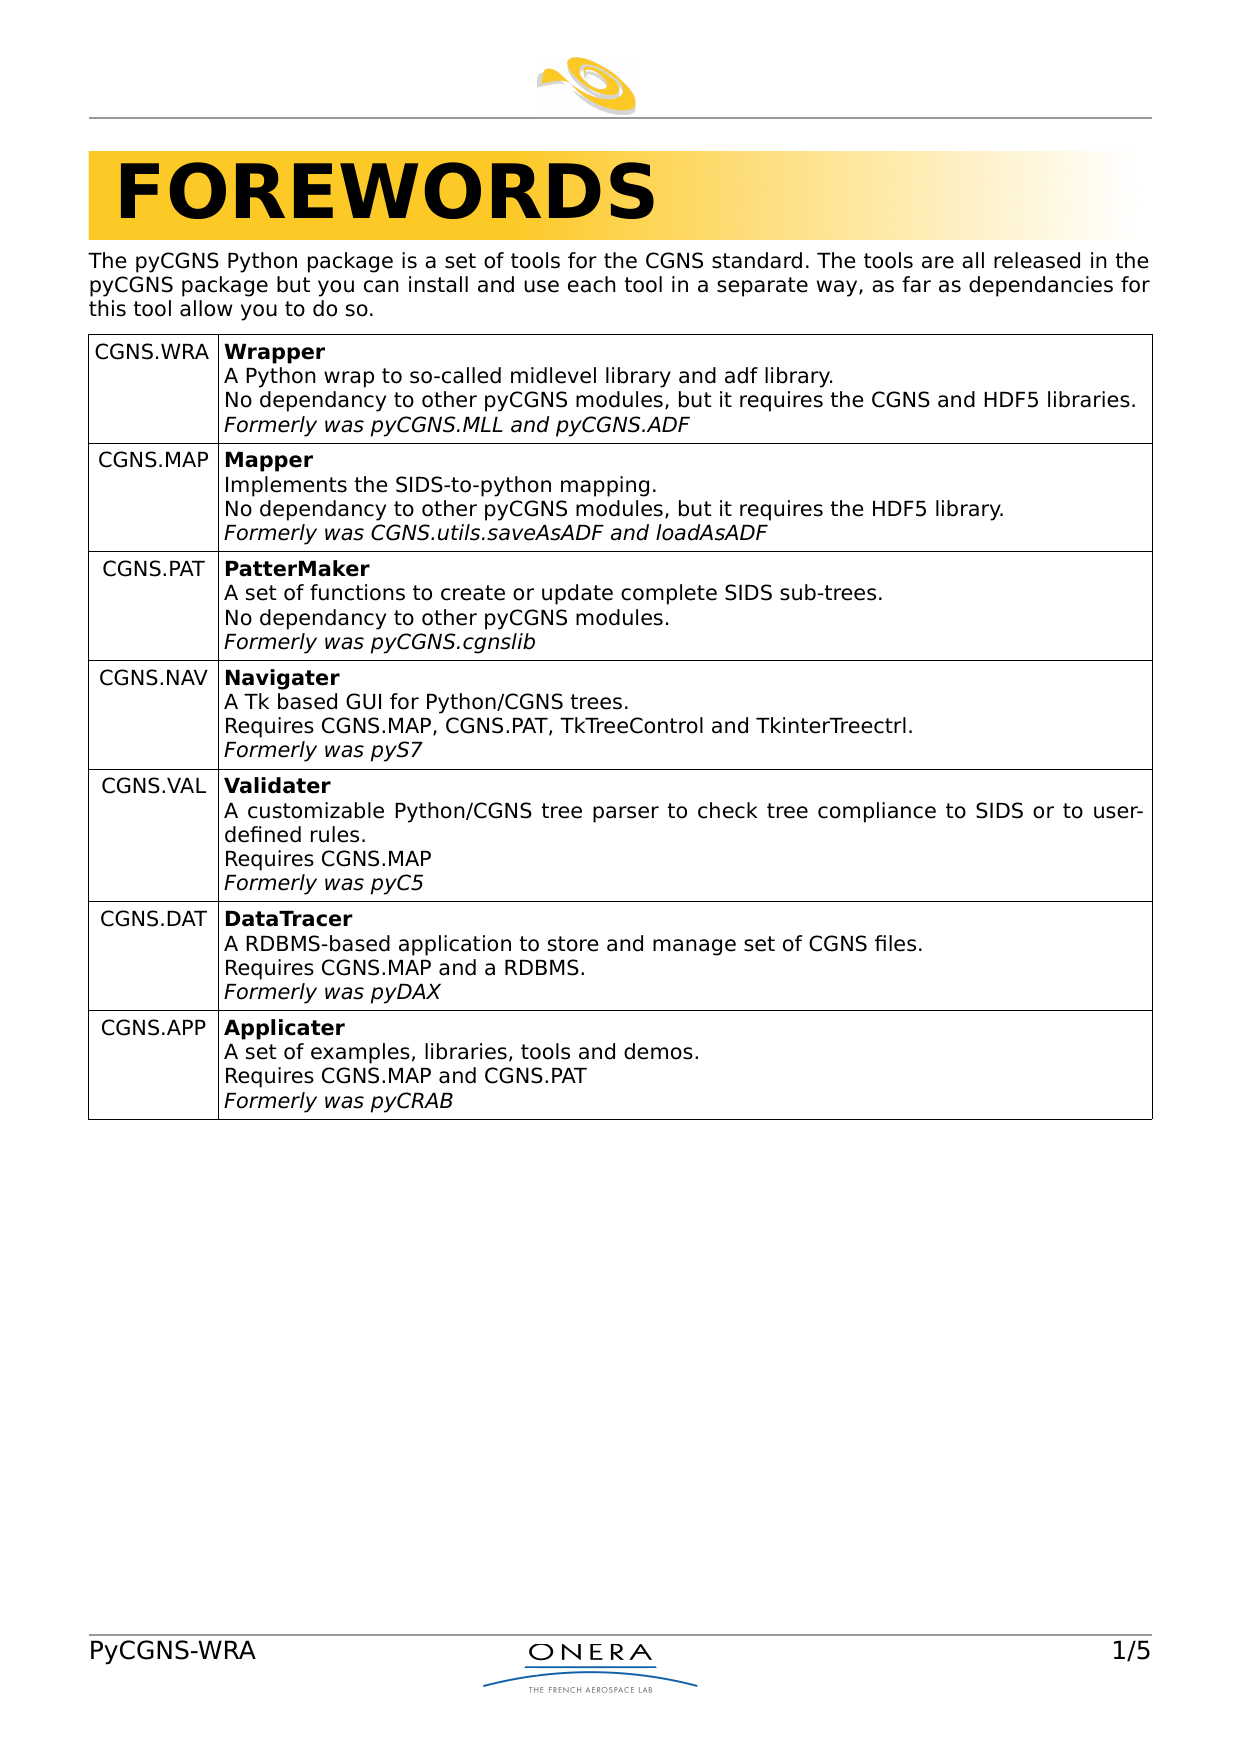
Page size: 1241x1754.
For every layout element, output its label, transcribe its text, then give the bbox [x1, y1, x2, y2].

table_cell CGNS.APP [89, 1011, 218, 1119]
table_cell Validater A customizable Python/CGNS tree parser to check tree compliance to SIDS or to user-defined rules. Requires CGNS.MAP Formerly was pyC5 [219, 770, 1152, 901]
table_cell DataTracer A RDBMS-based application to store and manage set of CGNS files. Requires CGNS.MAP and a RDBMS. Formerly was pyDAX [219, 902, 1152, 1010]
table_cell PatterMaker A set of functions to create or update complete SIDS sub-trees. No dependancy to other pyCGNS modules. Formerly was pyCGNS.cgnslib [219, 552, 1152, 660]
table_cell CGNS.MAP [89, 444, 218, 551]
table_cell Navigater A Tk based GUI for Python/CGNS trees. Requires CGNS.MAP, CGNS.PAT, TkTreeControl and TkinterTreectrl. Formerly was pyS7 [219, 661, 1152, 768]
text The pyCGNS Python package is a set of tools for the CGNS standard. The tools are all released in the pyCGNS package but you can install and use each tool in a separate way, as far as dependancies for this tool allow you to do so. [88, 249, 1152, 321]
table_header Wrapper A Python wrap to so-called midlevel library and adf library. No dependancy to other pyCGNS modules, but it requires the CGNS and HDF5 libraries. Formerly was pyCGNS.MLL and pyCGNS.ADF [219, 335, 1152, 443]
table_cell CGNS.NAV [89, 661, 218, 768]
table_cell CGNS.PAT [89, 552, 218, 660]
picture [483, 1644, 698, 1693]
picture [88, 151, 1151, 240]
table_cell Mapper Implements the SIDS-to-python mapping. No dependancy to other pyCGNS modules, but it requires the HDF5 library. Formerly was CGNS.utils.saveAsADF and loadAsADF [219, 444, 1152, 551]
table_cell Applicater A set of examples, libraries, tools and demos. Requires CGNS.MAP and CGNS.PAT Formerly was pyCRAB [219, 1011, 1152, 1119]
table_cell CGNS.DAT [89, 902, 218, 1010]
picture [537, 57, 636, 115]
table_cell CGNS.VAL [89, 770, 218, 901]
table_header CGNS.WRA [89, 335, 218, 443]
